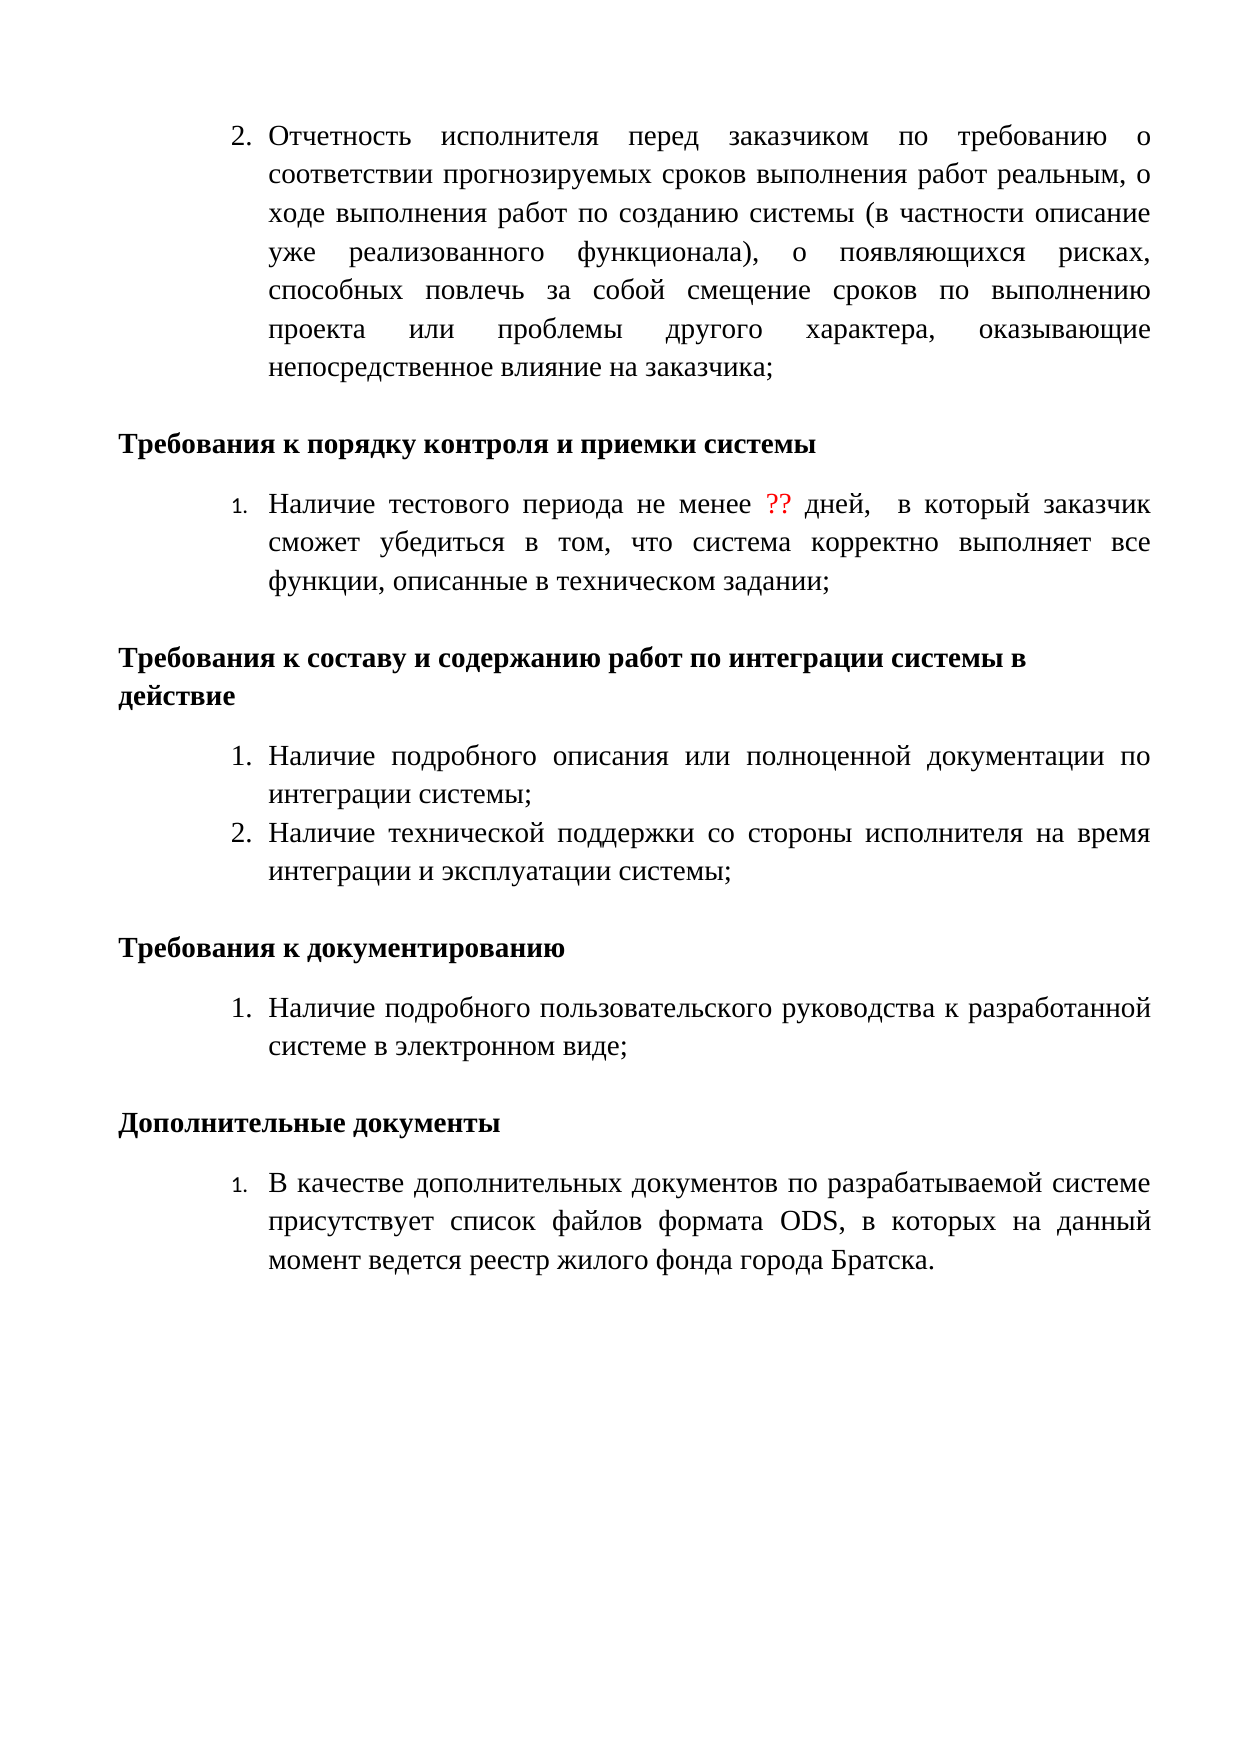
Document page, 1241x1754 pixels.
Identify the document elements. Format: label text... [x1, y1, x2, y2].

subtitle Требования к документированию [118, 931, 1152, 964]
list Наличие подробного пользовательского руководства к разработанной системе в электронном виде; [231, 990, 1152, 1062]
subtitle Требования к порядку контроля и приемки системы [118, 426, 1152, 460]
list Наличие подробного описания или полноценной документации по интеграции системы; [231, 738, 1152, 810]
list Наличие технической поддержки со стороны исполнителя на время интеграции и эксплуатации системы; [231, 815, 1152, 887]
list Отчетность исполнителя перед заказчиком по требованию о соответствии прогнозируемых сроков выполнения работ реальным, о ходе выполнения работ по созданию системы (в частности описание уже реализованного функционала), о появляющихся рисках, способных повлечь за собой смещение сроков по выполнению проекта или проблемы другого характера, оказывающие непосредственное влияние на заказчика; [231, 118, 1152, 383]
subtitle Требования к составу и содержанию работ по интеграции системы в действие [118, 640, 1152, 712]
list Наличие тестового периода не менее ?? дней, в который заказчик сможет убедиться в том, что система корректно выполняет все функции, описанные в техническом задании; [231, 486, 1152, 596]
list В качестве дополнительных документов по разрабатываемой системе присутствует список файлов формата ODS, в которых на данный момент ведется реестр жилого фонда города Братска. [231, 1165, 1152, 1276]
subtitle Дополнительные документы [118, 1106, 1152, 1139]
